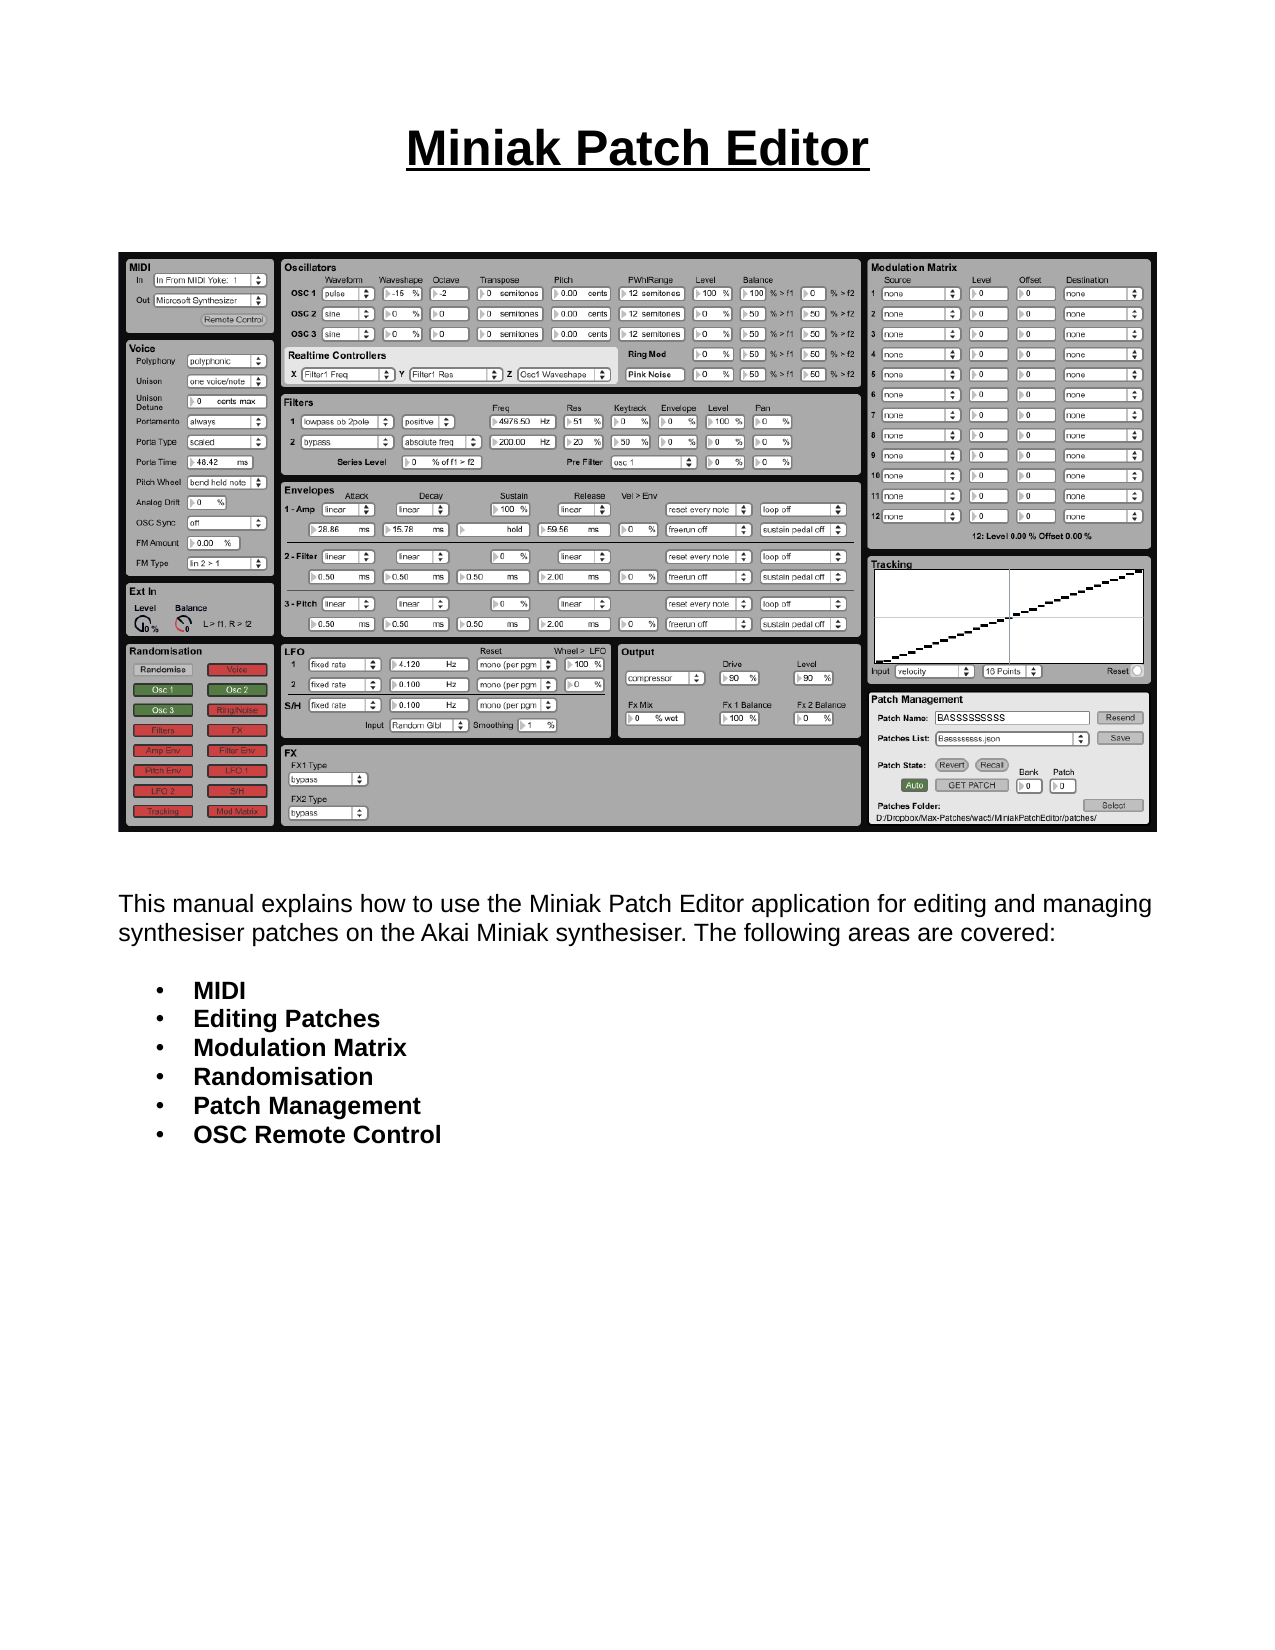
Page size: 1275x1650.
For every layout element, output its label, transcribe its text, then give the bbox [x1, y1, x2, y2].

list OSC Remote Control [156, 1120, 1157, 1149]
text Miniak Patch Editor [118, 118, 1157, 176]
list Modulation Matrix [156, 1033, 1157, 1062]
list Randomisation [156, 1062, 1157, 1091]
text This manual explains how to use the Miniak Patch Editor application for editing and managing synthesiser patches on the Akai Miniak synthesiser. The following areas are covered: [118, 889, 1157, 947]
picture [118, 252, 1157, 832]
list Editing Patches [156, 1004, 1157, 1033]
list MIDI [156, 976, 1157, 1004]
list Patch Management [156, 1091, 1157, 1120]
